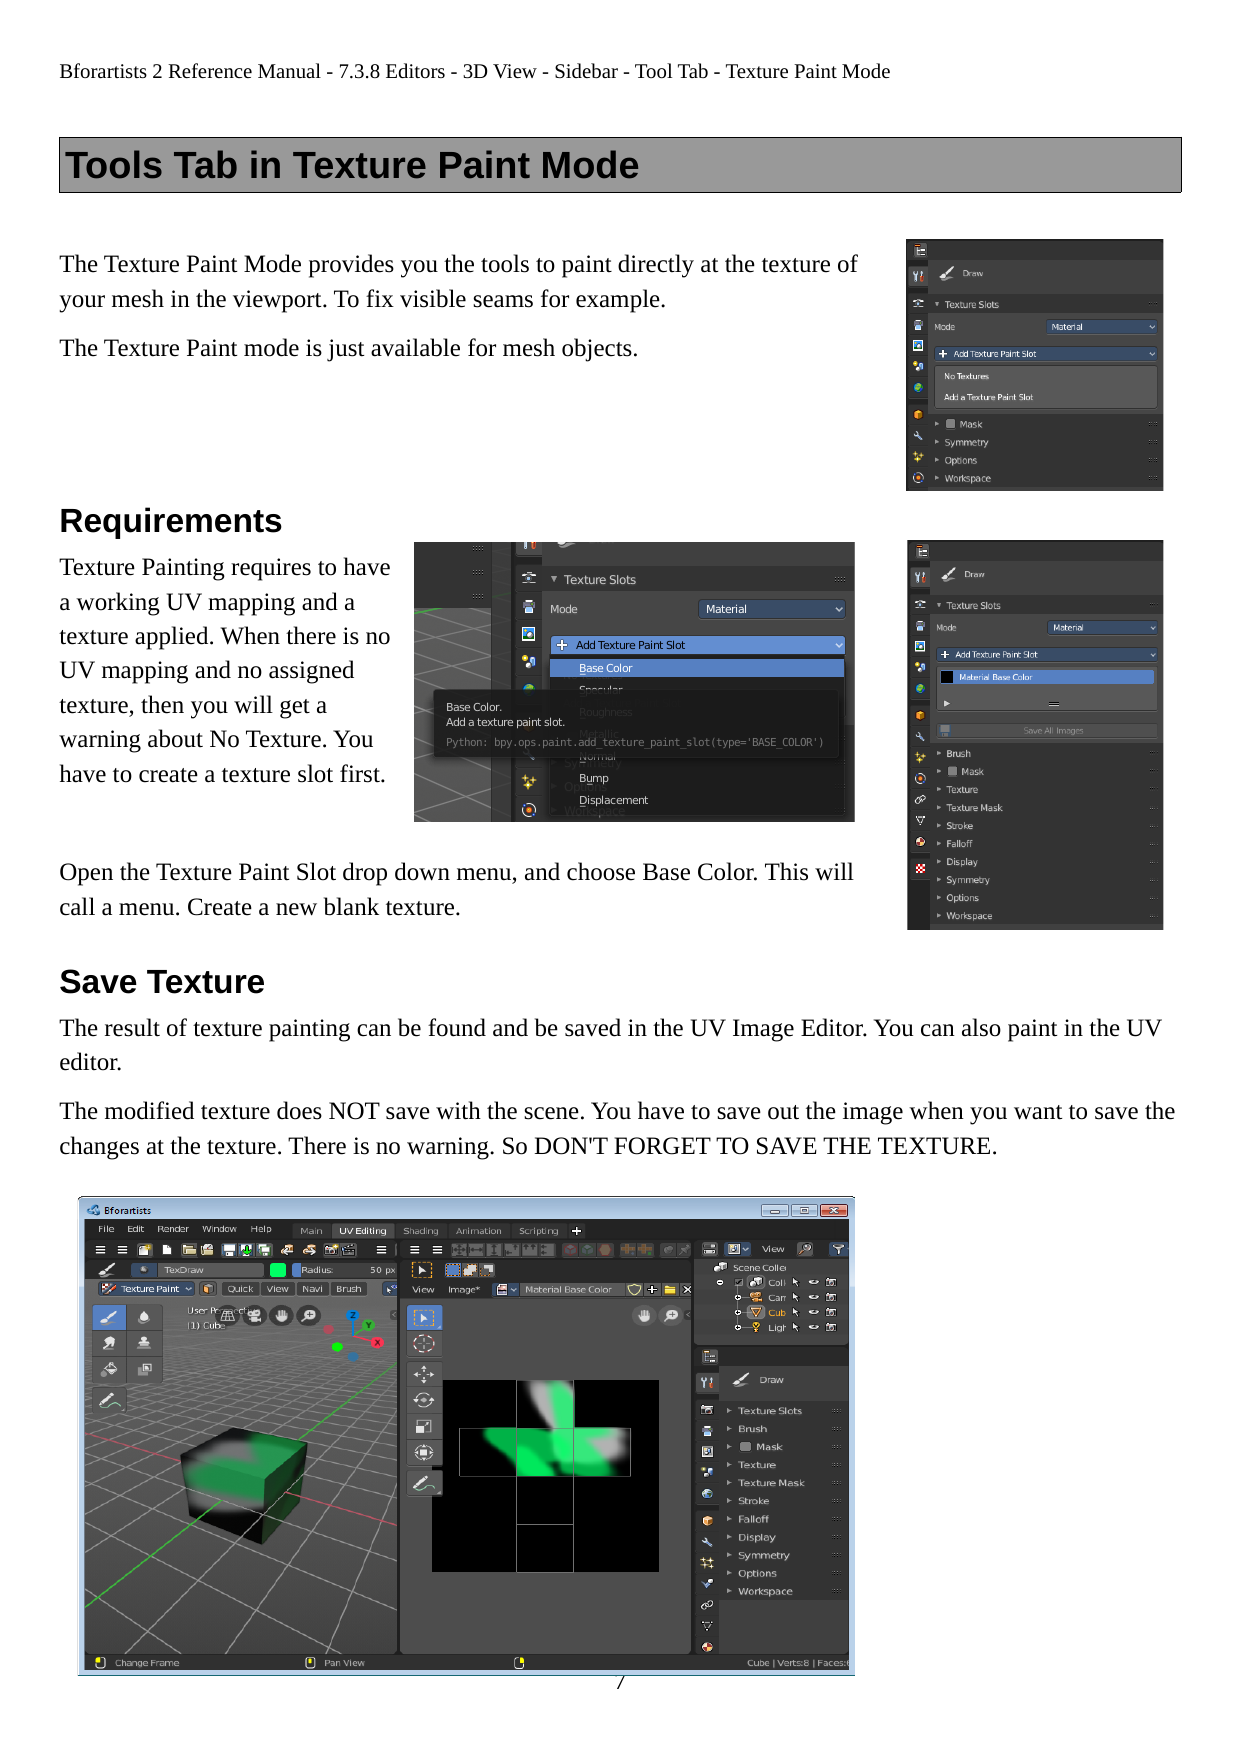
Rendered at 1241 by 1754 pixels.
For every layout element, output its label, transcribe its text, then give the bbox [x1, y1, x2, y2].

picture [906, 239, 1164, 491]
picture [414, 542, 855, 822]
text The modified texture does NOT save with the scene. You have to save out the image when you want to save the changes at the texture. There is no warning. So DON'T FORGET TO SAVE THE TEXTURE. [59, 1096, 1181, 1159]
text The result of texture painting can be found and be saved in the UV Image Editor. You can also paint in the UV editor. [59, 1013, 1181, 1076]
table_header Tools Tab in Texture Paint Mode [60, 138, 1181, 192]
text The Texture Paint mode is just available for mesh objects. [59, 333, 906, 362]
picture [907, 540, 1164, 930]
text Open the Texture Paint Slot drop down menu, and choose Base Color. This will call a menu. Create a new blank texture. [59, 857, 907, 920]
picture [77, 1196, 855, 1676]
text Texture Painting requires to have a working UV mapping and a texture applied. When there is no UV mapping and no assigned texture, then you will get a warning about No Texture. You have to create a texture slot first. [59, 552, 414, 788]
text The Texture Paint Mode provides you the tools to paint directly at the texture of your mesh in the viewport. To fix visible seams for example. [59, 249, 906, 313]
subtitle Requirements [59, 501, 1181, 540]
subtitle Save Texture [59, 962, 1181, 1000]
text [855, 552, 907, 788]
